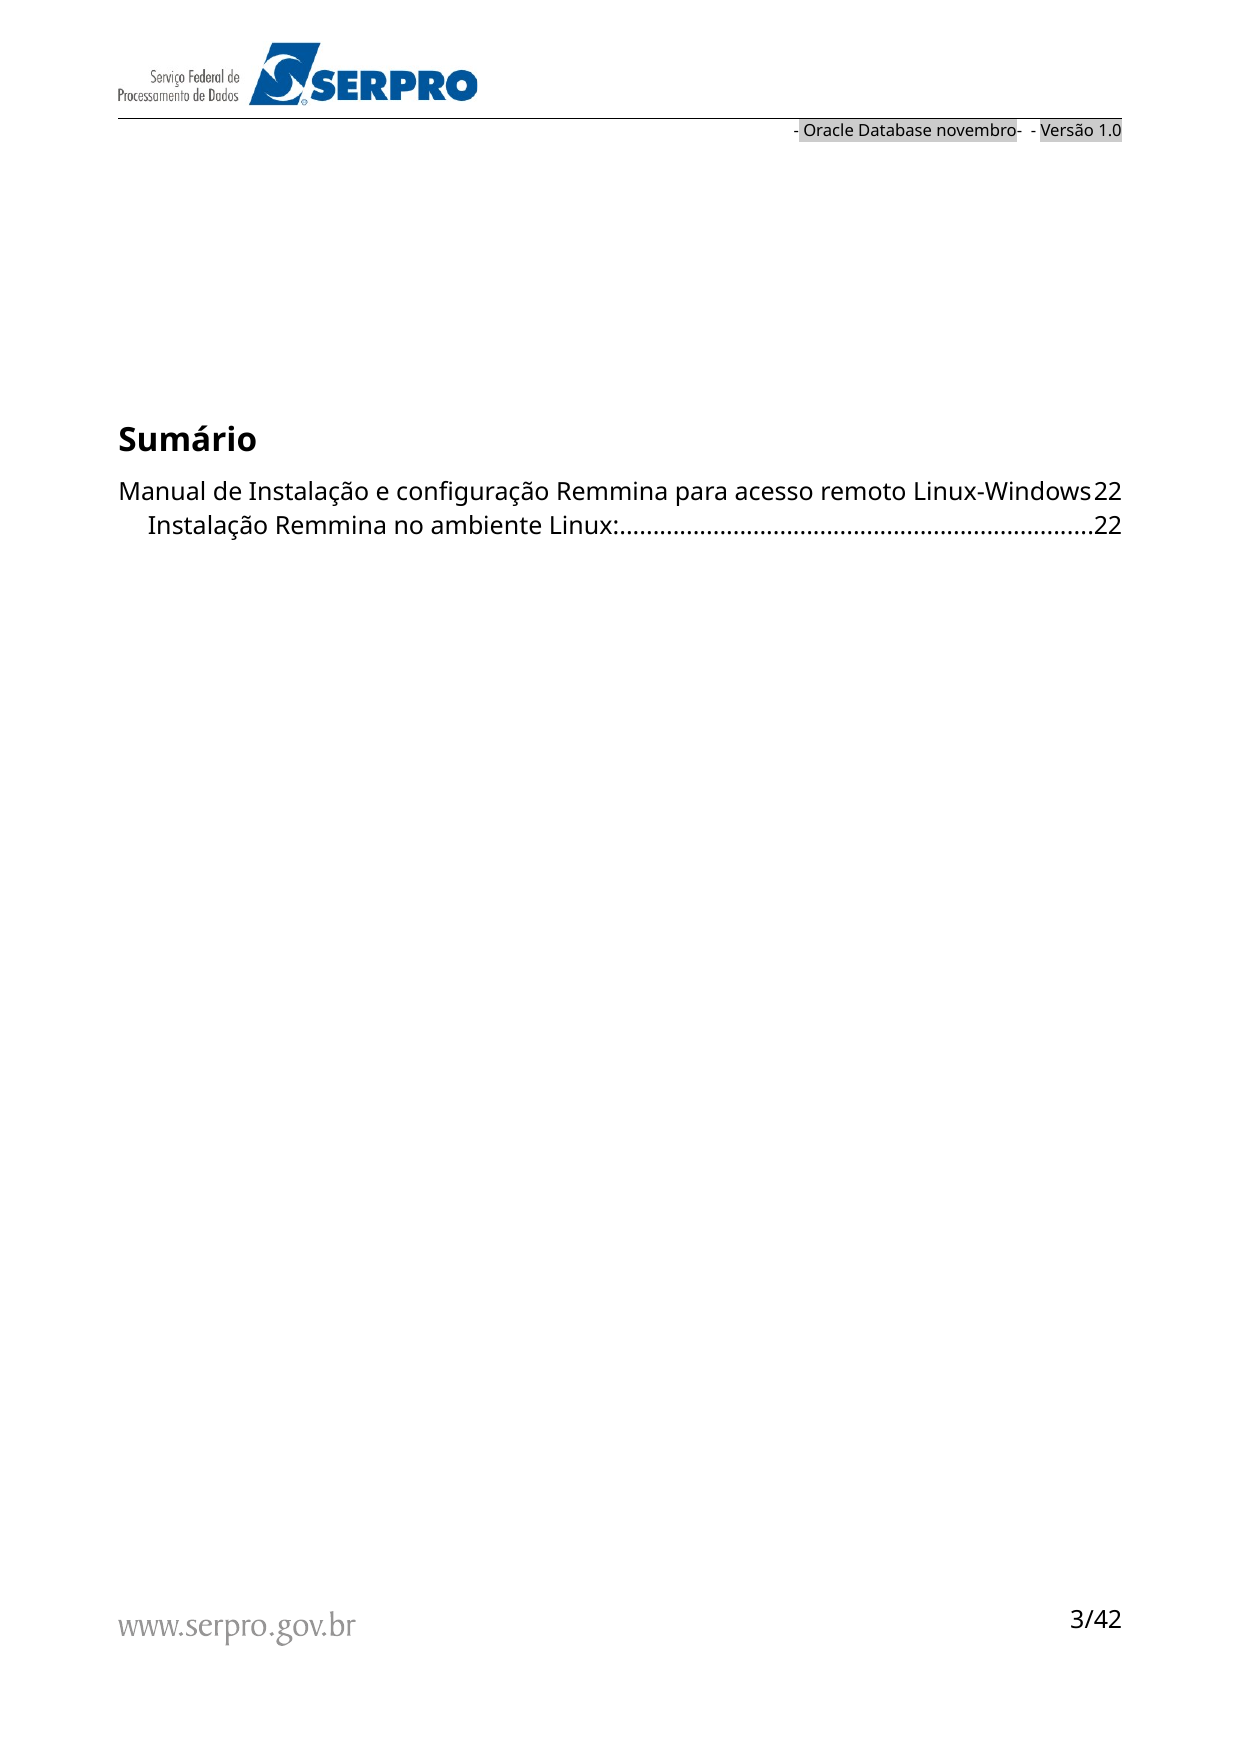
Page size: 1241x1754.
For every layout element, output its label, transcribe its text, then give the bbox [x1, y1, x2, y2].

picture [118, 41, 478, 106]
text Instalação Remmina no ambiente Linux: 22 [148, 507, 1122, 541]
text Manual de Instalação e configuração Remmina para acesso remoto Linux-Windows 22 [118, 473, 1122, 507]
subtitle Sumário [118, 415, 1122, 461]
